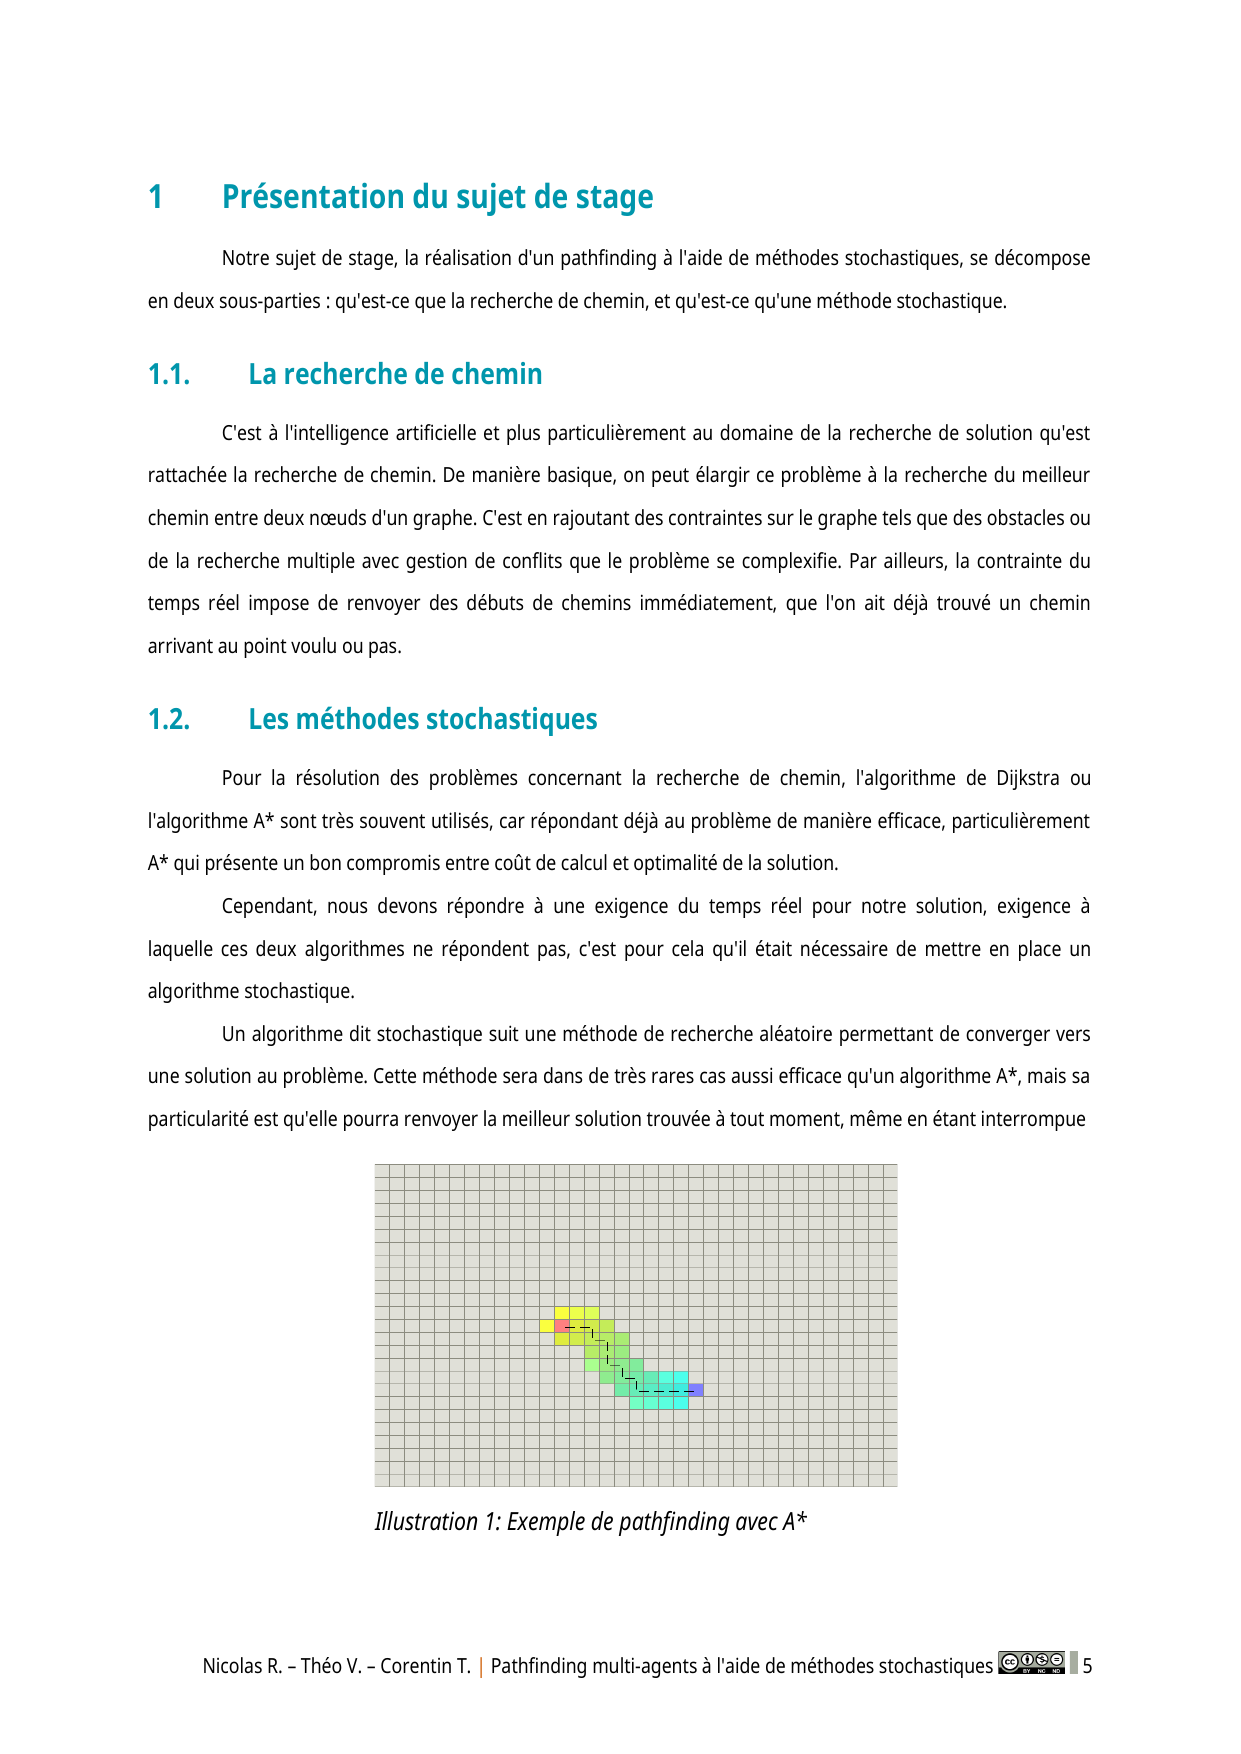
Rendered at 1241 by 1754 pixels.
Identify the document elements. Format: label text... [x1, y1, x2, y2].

picture [1069, 1651, 1078, 1674]
subtitle La recherche de chemin [148, 353, 1092, 393]
subtitle Présentation du sujet de stage [148, 173, 1092, 218]
text Un algorithme dit stochastique suit une méthode de recherche aléatoire permettant de converger vers une solution au problème. Cette méthode sera dans de très rares cas aussi efficace qu'un algorithme A*, mais sa particularité est qu'elle pourra renvoyer la meilleur solution trouvée à tout moment, même en étant interrompue [148, 1019, 1092, 1133]
subtitle Les méthodes stochastiques [148, 699, 1092, 738]
picture [998, 1651, 1065, 1674]
text Illustration 1: Exemple de pathfinding avec A* [375, 1487, 897, 1537]
text Notre sujet de stage, la réalisation d'un pathfinding à l'aide de méthodes stochastiques, se décompose en deux sous-parties : qu'est-ce que la recherche de chemin, et qu'est-ce qu'une méthode stochastique. [148, 243, 1092, 314]
text Cependant, nous devons répondre à une exigence du temps réel pour notre solution, exigence à laquelle ces deux algorithmes ne répondent pas, c'est pour cela qu'il était nécessaire de mettre en place un algorithme stochastique. [148, 891, 1092, 1005]
text C'est à l'intelligence artificielle et plus particulièrement au domaine de la recherche de solution qu'est rattachée la recherche de chemin. De manière basique, on peut élargir ce problème à la recherche du meilleur chemin entre deux nœuds d'un graphe. C'est en rajoutant des contraintes sur le graphe tels que des obstacles ou de la recherche multiple avec gestion de conflits que le problème se complexifie. Par ailleurs, la contrainte du temps réel impose de renvoyer des débuts de chemins immédiatement, que l'on ait déjà trouvé un chemin arrivant au point voulu ou pas. [148, 418, 1092, 659]
text Pour la résolution des problèmes concernant la recherche de chemin, l'algorithme de Dijkstra ou l'algorithme A* sont très souvent utilisés, car répondant déjà au problème de manière efficace, particulièrement A* qui présente un bon compromis entre coût de calcul et optimalité de la solution. [148, 763, 1092, 877]
picture [374, 1164, 898, 1487]
